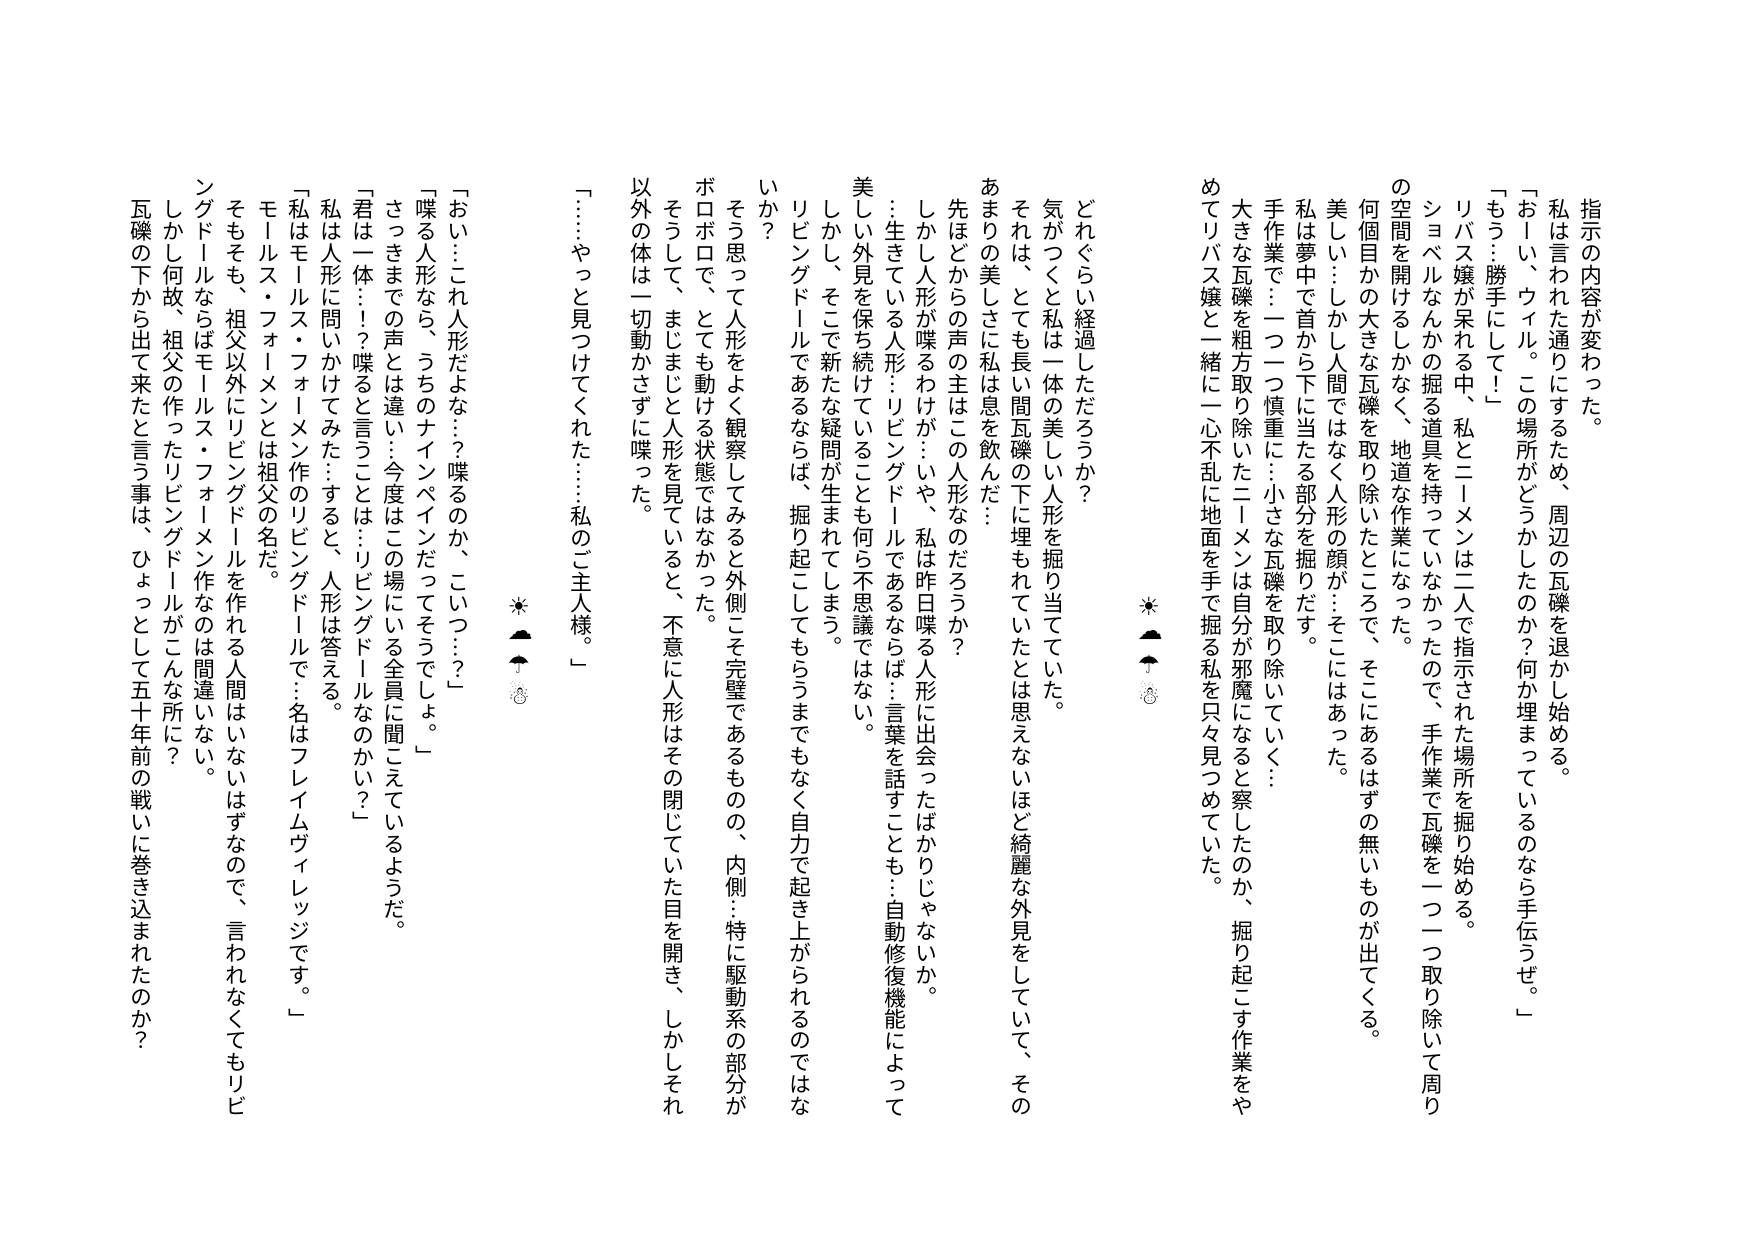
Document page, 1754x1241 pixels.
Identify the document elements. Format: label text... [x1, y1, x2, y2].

text さっきまでの声とは違い…今度はこの場にいる全員に聞こえているようだ。 [379, 176, 411, 1122]
text 私は言われた通りにするため、周辺の瓦礫を退かし始める。 [1544, 176, 1575, 1122]
text 「もう…勝手にして！」 [1480, 176, 1512, 1122]
text 「……やっと見つけてくれた……私のご主人様。」 [566, 176, 597, 1122]
text モールス・フォーメンとは祖父の名だ。 [252, 176, 284, 1122]
text 手作業で…一つ一つ慎重に…小さな瓦礫を取り除いていく… [1259, 176, 1290, 1122]
text どれぐらい経過しただろうか？ [1069, 176, 1101, 1122]
text そう思って人形をよく観察してみると外側こそ完璧であるものの、内側…特に駆動系の部分がボロボロで、とても動ける状態ではなかった。 [689, 176, 753, 1122]
text 私は夢中で首から下に当たる部分を掘りだす。 [1290, 176, 1322, 1122]
text ショベルなんかの掘る道具を持っていなかったので、手作業で瓦礫を一つ一つ取り除いて周りの空間を開けるしかなく、地道な作業になった。 [1385, 176, 1449, 1122]
text そうして、まじまじと人形を見ていると、不意に人形はその閉じていた目を開き、しかしそれ以外の体は一切動かさずに喋った。 [626, 176, 689, 1122]
text それは、とても長い間瓦礫の下に埋もれていたとは思えないほど綺麗な外見をしていて、そのあまりの美しさに私は息を飲んだ… [974, 176, 1038, 1122]
text …生きている人形…リビングドールであるならば…言葉を話すことも…自動修復機能によって美しい外見を保ち続けていることも何ら不思議ではない。 [848, 176, 911, 1122]
text リバス嬢が呆れる中、私とニーメンは二人で指示された場所を掘り始める。 [1449, 176, 1480, 1122]
text 私は人形に問いかけてみた…すると、人形は答える。 [316, 176, 347, 1122]
text 「おい…これ人形だよな…？喋るのか、こいつ…？」 [442, 176, 474, 1122]
text ☀☁☂☃ [503, 176, 537, 1122]
text ☀☁☂☃ [1133, 176, 1167, 1122]
text 何個目かの大きな瓦礫を取り除いたところで、そこにあるはずの無いものが出てくる。 [1354, 176, 1385, 1122]
text しかし何故、祖父の作ったリビングドールがこんな所に？ [157, 176, 189, 1122]
text リビングドールであるならば、掘り起こしてもらうまでもなく自力で起き上がられるのではないか？ [753, 176, 816, 1122]
text 「私はモールス・フォーメン作のリビングドールで…名はフレイムヴィレッジです。」 [284, 176, 316, 1122]
text 「おーい、ウィル。この場所がどうかしたのか？何か埋まっているのなら手伝うぜ。」 [1512, 176, 1544, 1122]
text 美しい…しかし人間ではなく人形の顔が…そこにはあった。 [1322, 176, 1354, 1122]
text しかし人形が喋るわけが…いや、私は昨日喋る人形に出会ったばかりじゃないか。 [911, 176, 943, 1122]
text 瓦礫の下から出て来たと言う事は、ひょっとして五十年前の戦いに巻き込まれたのか？ [126, 176, 157, 1122]
text 気がつくと私は一体の美しい人形を掘り当てていた。 [1038, 176, 1069, 1122]
text 先ほどからの声の主はこの人形なのだろうか？ [943, 176, 974, 1122]
text 「君は一体…！？喋ると言うことは…リビングドールなのかい？」 [347, 176, 379, 1122]
text しかし、そこで新たな疑問が生まれてしまう。 [816, 176, 848, 1122]
text 大きな瓦礫を粗方取り除いたニーメンは自分が邪魔になると察したのか、掘り起こす作業をやめてリバス嬢と一緒に一心不乱に地面を手で掘る私を只々見つめていた。 [1195, 176, 1259, 1122]
text 指示の内容が変わった。 [1575, 176, 1607, 1122]
text 「喋る人形なら、うちのナインペインだってそうでしょ。」 [411, 176, 442, 1122]
text そもそも、祖父以外にリビングドールを作れる人間はいないはずなので、言われなくてもリビングドールならばモールス・フォーメン作なのは間違いない。 [189, 176, 252, 1122]
